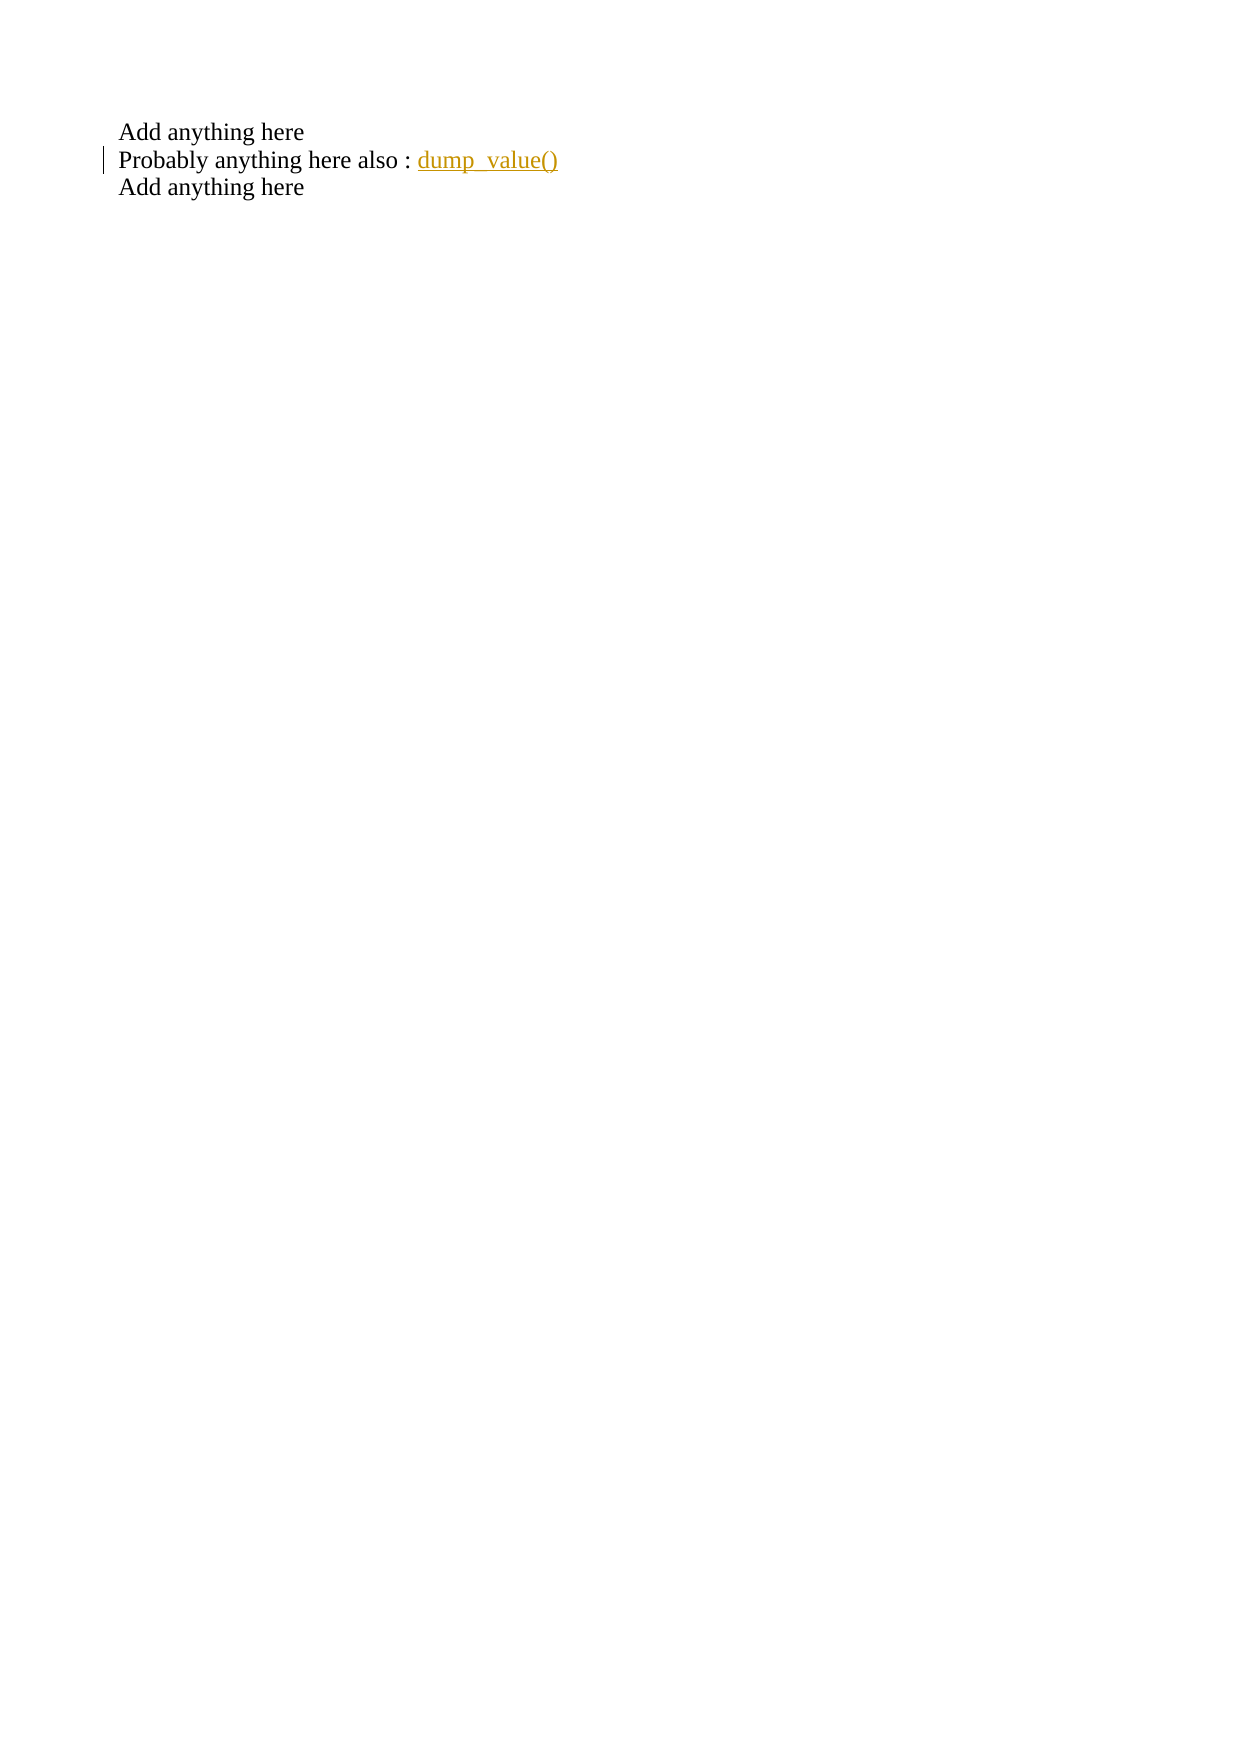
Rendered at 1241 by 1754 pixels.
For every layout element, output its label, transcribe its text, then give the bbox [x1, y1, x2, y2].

text Add anything here [118, 118, 1122, 146]
text Probably anything here also : dump_value() [118, 146, 1122, 173]
text Add anything here [118, 173, 1122, 201]
